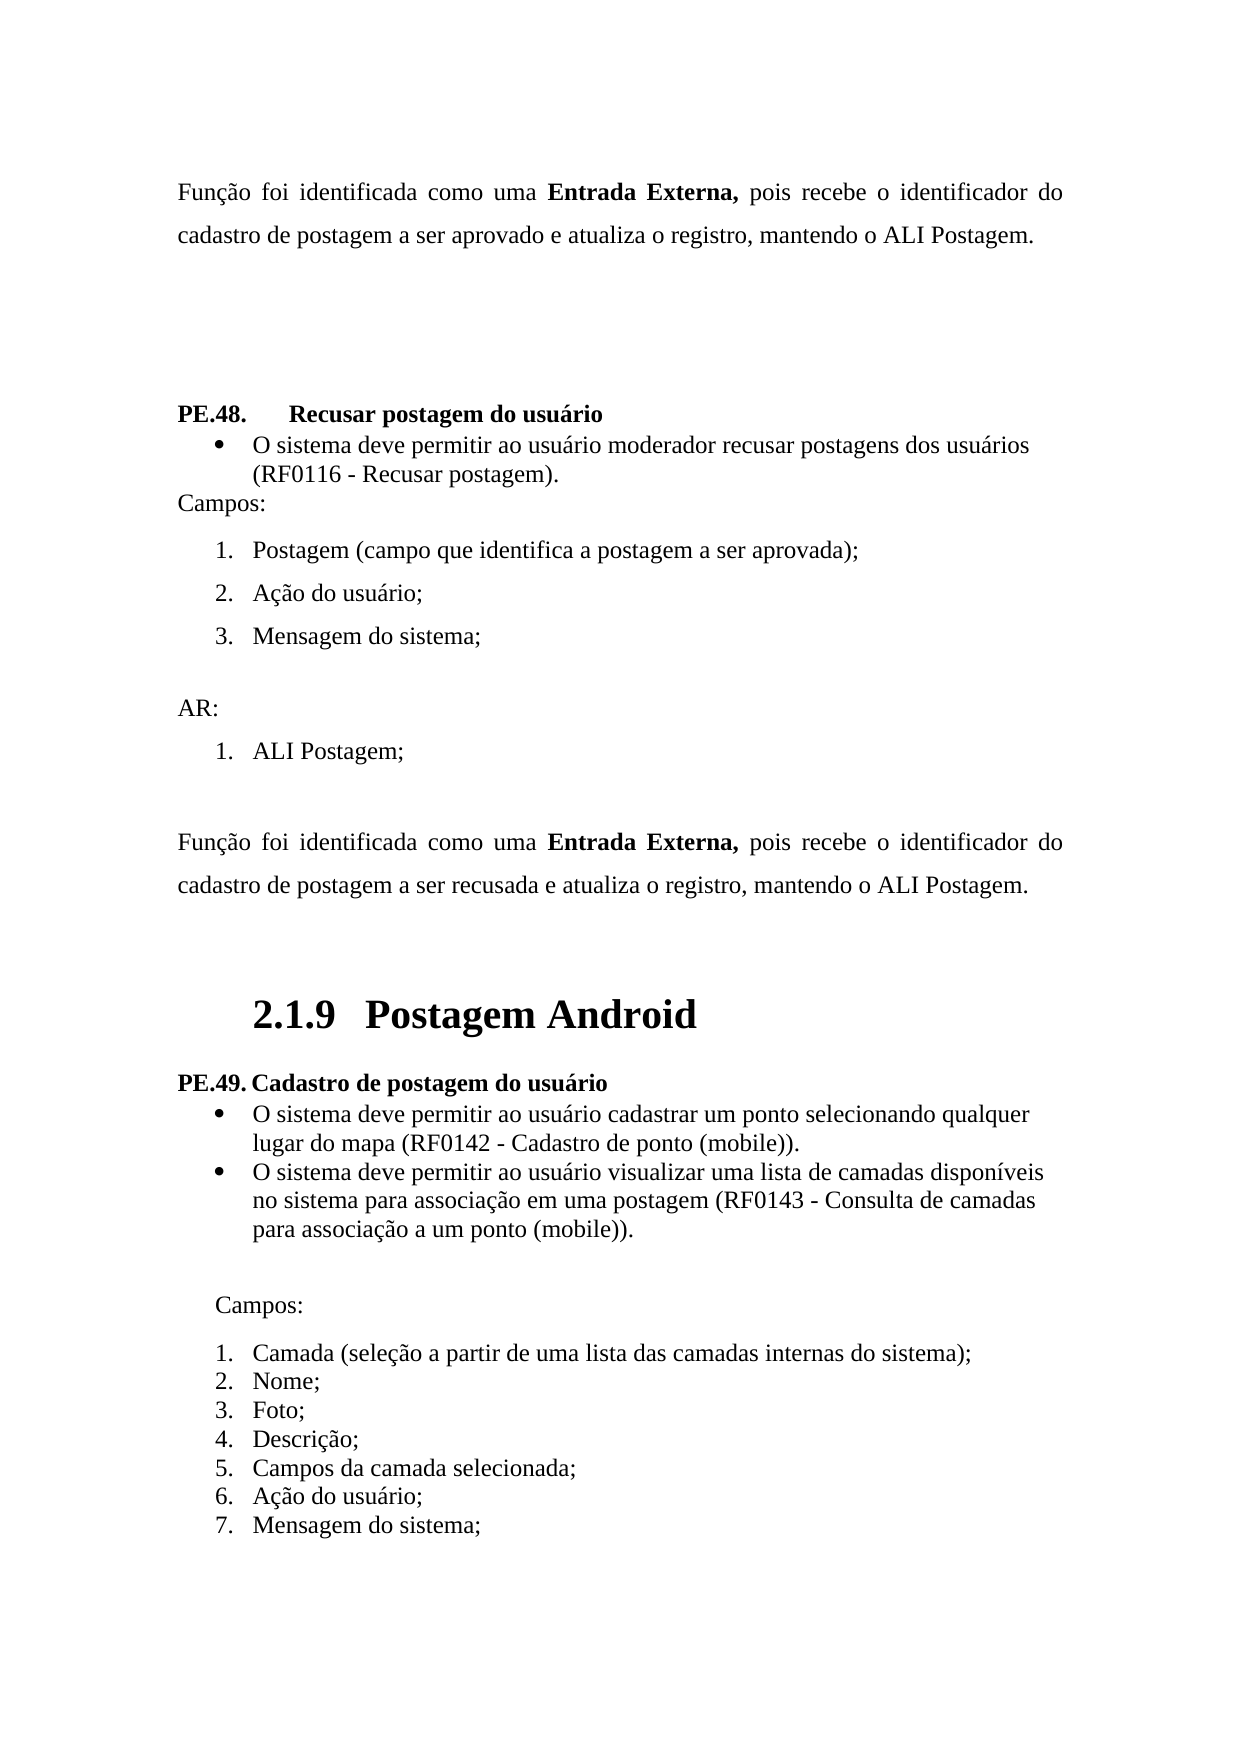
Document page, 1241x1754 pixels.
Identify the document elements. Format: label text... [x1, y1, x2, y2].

list Cadastro de postagem do usuário [177, 1068, 1063, 1097]
text Campos: [177, 488, 1063, 517]
list O sistema deve permitir ao usuário visualizar uma lista de camadas disponíveis no sistema para associação em uma postagem (RF0143 - Consulta de camadas para associação a um ponto (mobile)). [215, 1157, 1063, 1243]
list Campos da camada selecionada; [215, 1453, 1063, 1481]
text Função foi identificada como uma Entrada Externa, pois recebe o identificador do cadastro de postagem a ser recusada e atualiza o registro, mantendo o ALI Postagem. [177, 827, 1063, 899]
list Ação do usuário; [215, 1481, 1063, 1510]
list O sistema deve permitir ao usuário cadastrar um ponto selecionando qualquer lugar do mapa (RF0142 - Cadastro de ponto (mobile)). [215, 1099, 1063, 1157]
list Ação do usuário; [215, 578, 1063, 607]
text Função foi identificada como uma Entrada Externa, pois recebe o identificador do cadastro de postagem a ser aprovado e atualiza o registro, mantendo o ALI Postagem. [177, 177, 1063, 249]
list Camada (seleção a partir de uma lista das camadas internas do sistema); [215, 1338, 1063, 1366]
text Campos: [215, 1290, 1063, 1319]
list Postagem Android [252, 990, 1063, 1038]
list ALI Postagem; [215, 736, 1063, 765]
list Postagem (campo que identifica a postagem a ser aprovada); [215, 535, 1063, 564]
list Nome; [215, 1366, 1063, 1395]
list O sistema deve permitir ao usuário moderador recusar postagens dos usuários (RF0116 - Recusar postagem). [215, 430, 1063, 488]
list Foto; [215, 1395, 1063, 1424]
list Recusar postagem do usuário [177, 399, 1063, 428]
list Mensagem do sistema; [215, 1510, 1063, 1539]
text AR: [177, 693, 1063, 722]
list Descrição; [215, 1424, 1063, 1453]
list Mensagem do sistema; [215, 621, 1063, 650]
